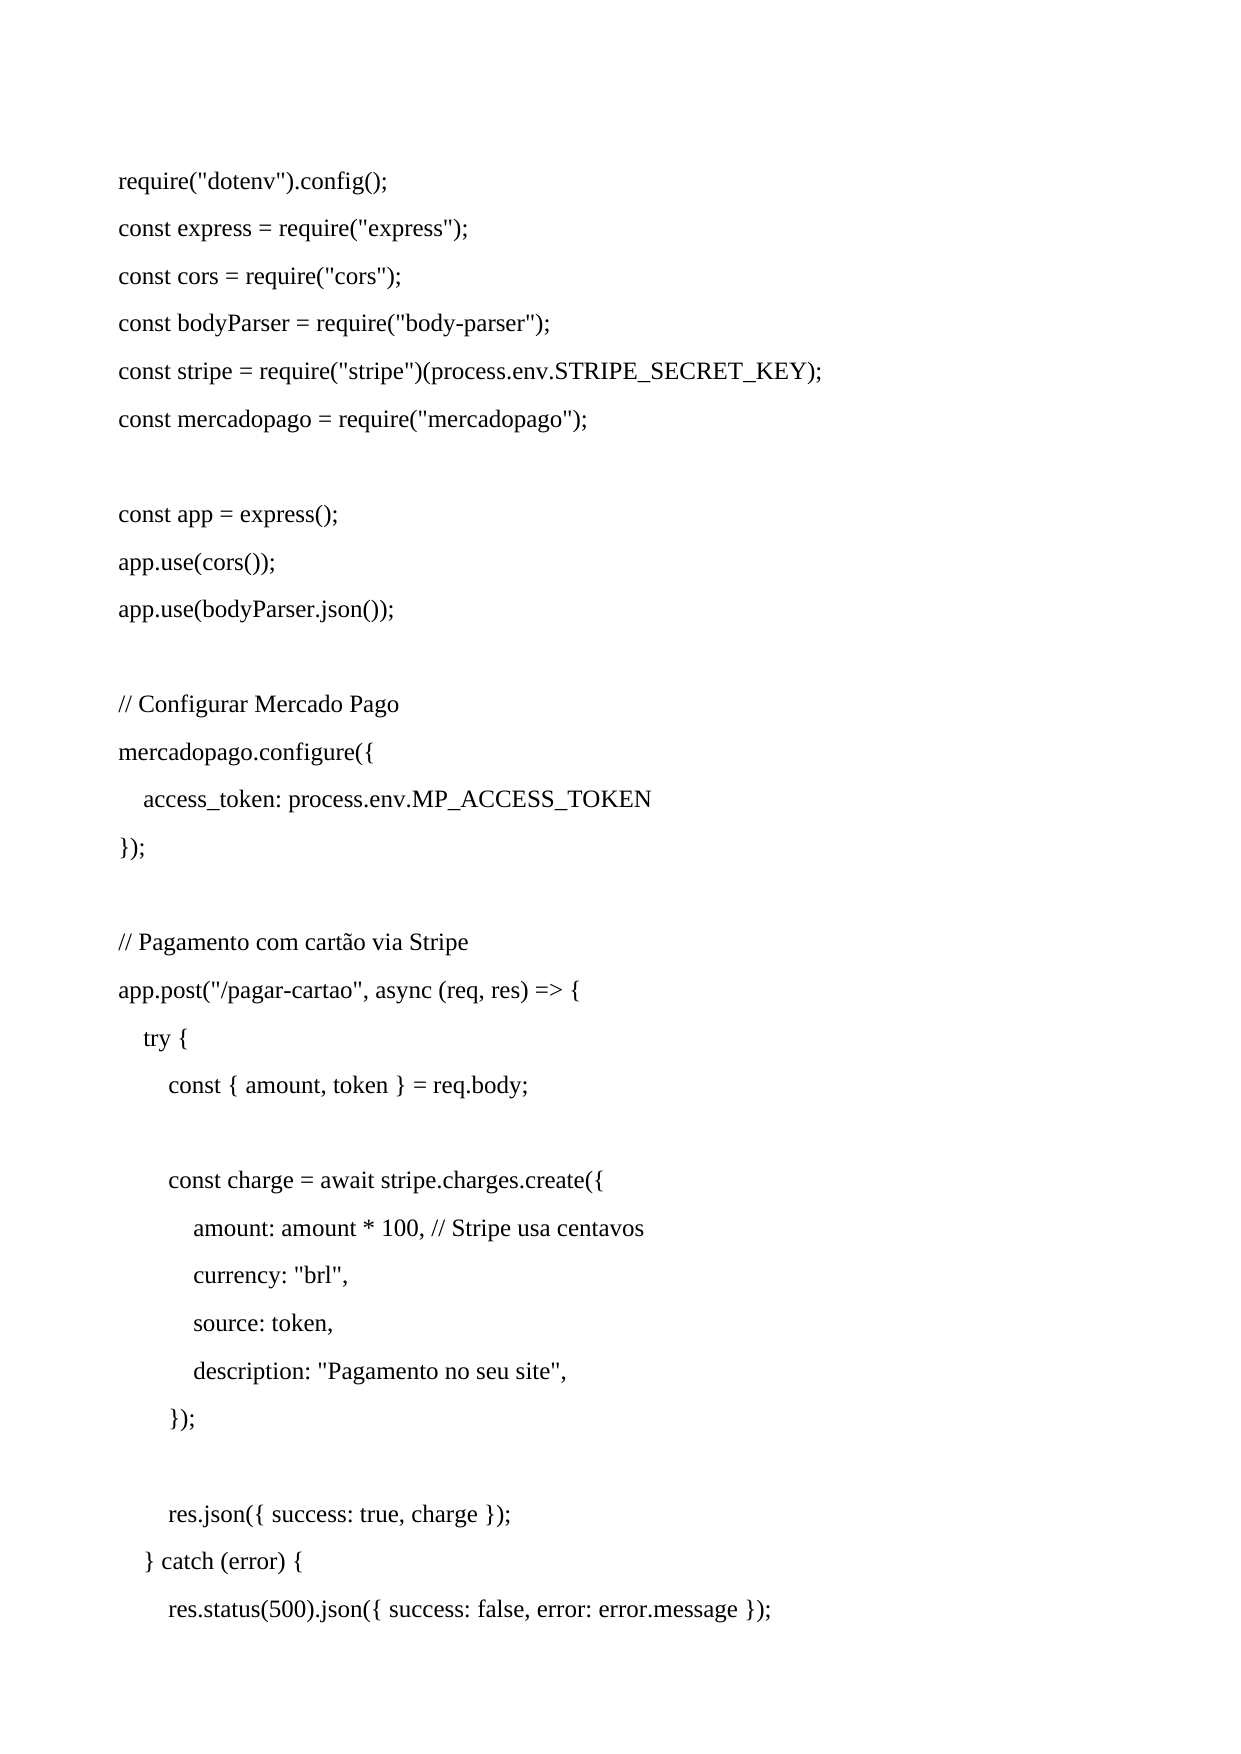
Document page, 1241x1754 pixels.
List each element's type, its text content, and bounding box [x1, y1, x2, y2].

text amount: amount * 100, // Stripe usa centavos [118, 1213, 1122, 1242]
text const { amount, token } = req.body; [118, 1070, 1122, 1099]
text }); [118, 832, 1122, 861]
text const app = express(); [118, 499, 1122, 528]
text app.use(cors()); [118, 547, 1122, 575]
text const express = require("express"); [118, 213, 1122, 242]
text source: token, [118, 1308, 1122, 1337]
text require("dotenv").config(); [118, 166, 1122, 194]
text const charge = await stripe.charges.create({ [118, 1165, 1122, 1194]
text } catch (error) { [118, 1546, 1122, 1575]
text res.status(500).json({ success: false, error: error.message }); [118, 1594, 1122, 1623]
text }); [118, 1403, 1122, 1432]
text currency: "brl", [118, 1261, 1122, 1289]
text // Pagamento com cartão via Stripe [118, 927, 1122, 956]
text const cors = require("cors"); [118, 261, 1122, 290]
text const mercadopago = require("mercadopago"); [118, 404, 1122, 432]
text app.post("/pagar-cartao", async (req, res) => { [118, 975, 1122, 1004]
text const bodyParser = require("body-parser"); [118, 308, 1122, 337]
text res.json({ success: true, charge }); [118, 1499, 1122, 1527]
text description: "Pagamento no seu site", [118, 1356, 1122, 1384]
text try { [118, 1023, 1122, 1051]
text app.use(bodyParser.json()); [118, 594, 1122, 623]
text // Configurar Mercado Pago [118, 689, 1122, 718]
text const stripe = require("stripe")(process.env.STRIPE_SECRET_KEY); [118, 356, 1122, 385]
text mercadopago.configure({ [118, 737, 1122, 766]
text access_token: process.env.MP_ACCESS_TOKEN [118, 784, 1122, 813]
